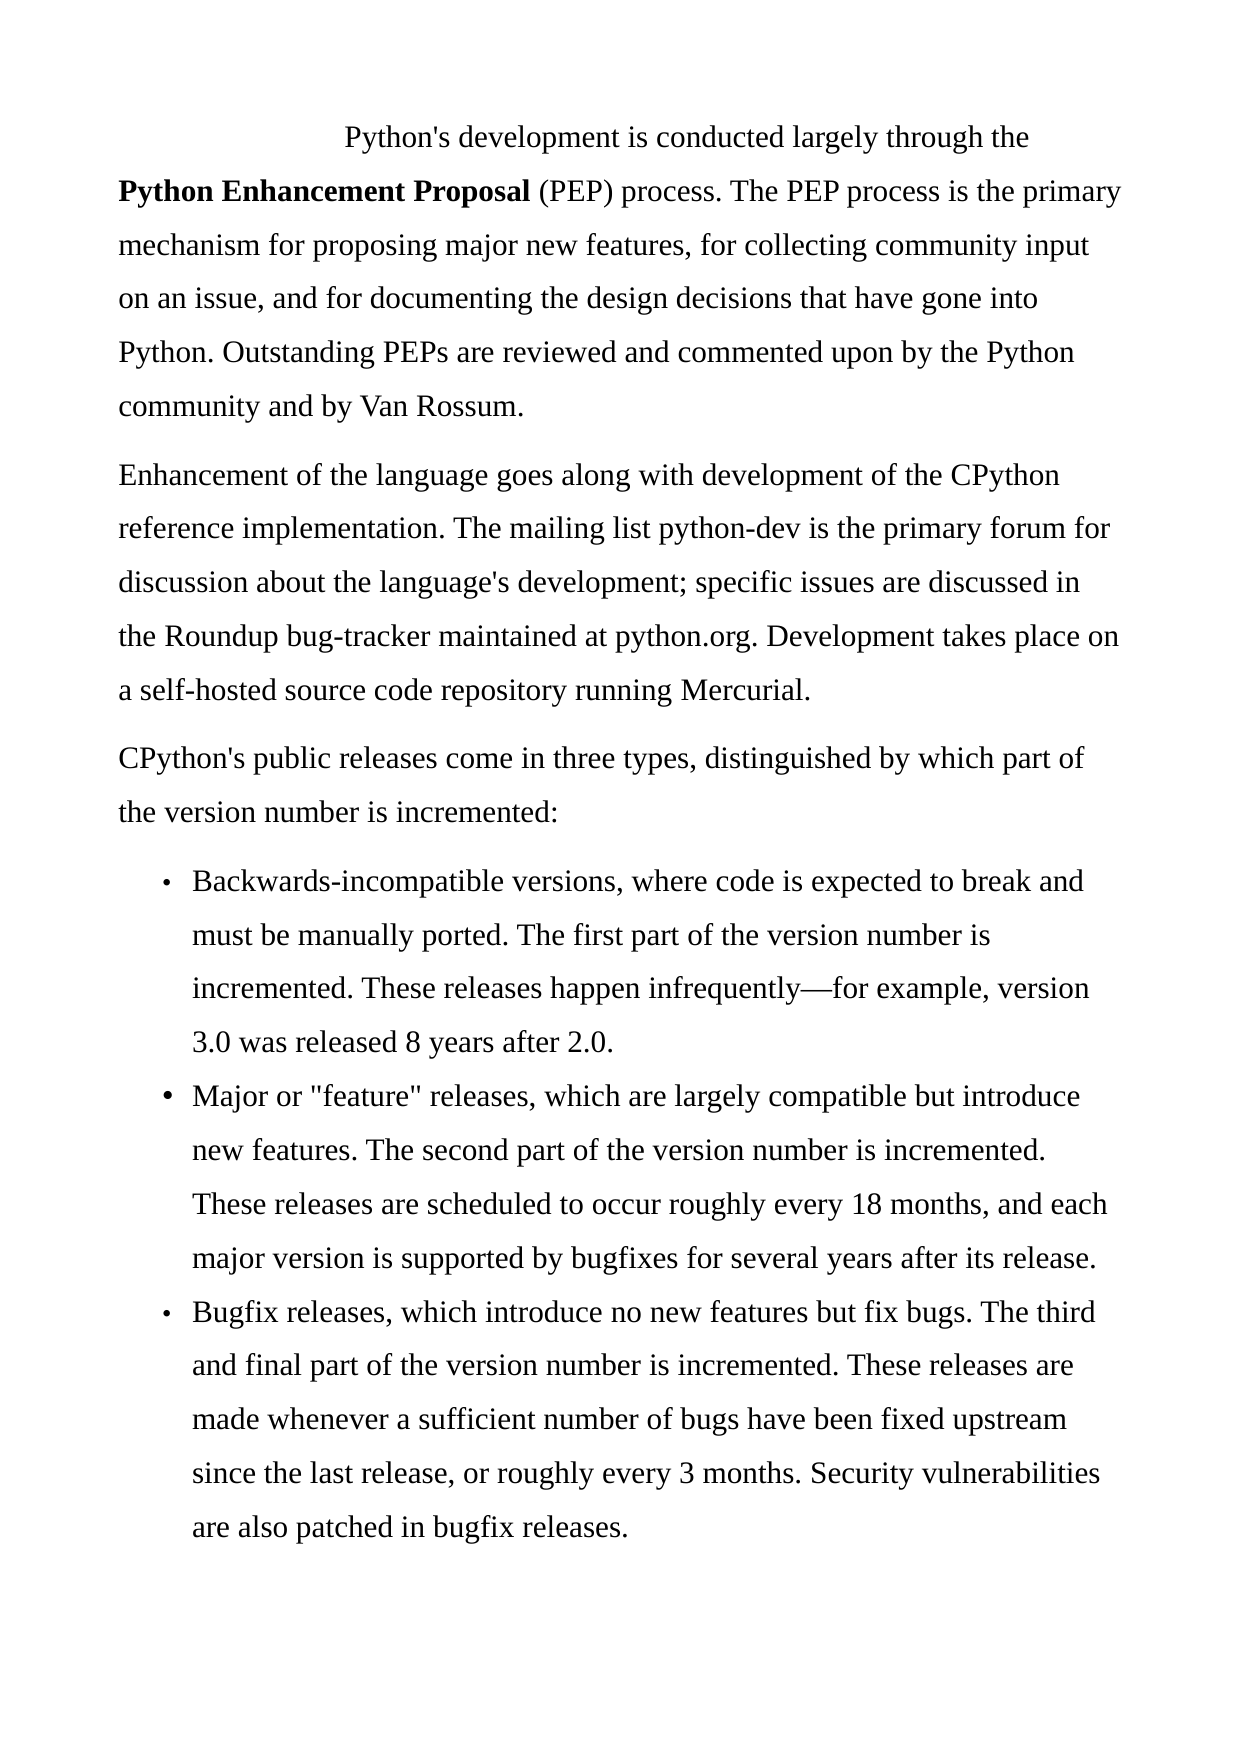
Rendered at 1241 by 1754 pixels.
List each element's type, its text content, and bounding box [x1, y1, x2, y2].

text Python's development is conducted largely through the Python Enhancement Proposal (PEP) process. The PEP process is the primary mechanism for proposing major new features, for collecting community input on an issue, and for documenting the design decisions that have gone into Python. Outstanding PEPs are reviewed and commented upon by the Python community and by Van Rossum. [118, 118, 1122, 423]
text Enhancement of the language goes along with development of the CPython reference implementation. The mailing list python-dev is the primary forum for discussion about the language's development; specific issues are discussed in the Roundup bug-tracker maintained at python.org. Development takes place on a self-hosted source code repository running Mercurial. [118, 456, 1122, 707]
list Backwards-incompatible versions, where code is expected to break and must be manually ported. The first part of the version number is incremented. These releases happen infrequently—for example, version 3.0 was released 8 years after 2.0. [162, 862, 1122, 1059]
text CPython's public releases come in three types, distinguished by which part of the version number is incremented: [118, 740, 1122, 829]
list Bugfix releases, which introduce no new features but fix bugs. The third and final part of the version number is incremented. These releases are made whenever a sufficient number of bugs have been fixed upstream since the last release, or roughly every 3 months. Security vulnerabilities are also patched in bugfix releases. [162, 1293, 1122, 1544]
list Major or "feature" releases, which are largely compatible but introduce new features. The second part of the version number is incremented. These releases are scheduled to occur roughly every 18 months, and each major version is supported by bugfixes for several years after its release. [162, 1077, 1122, 1275]
